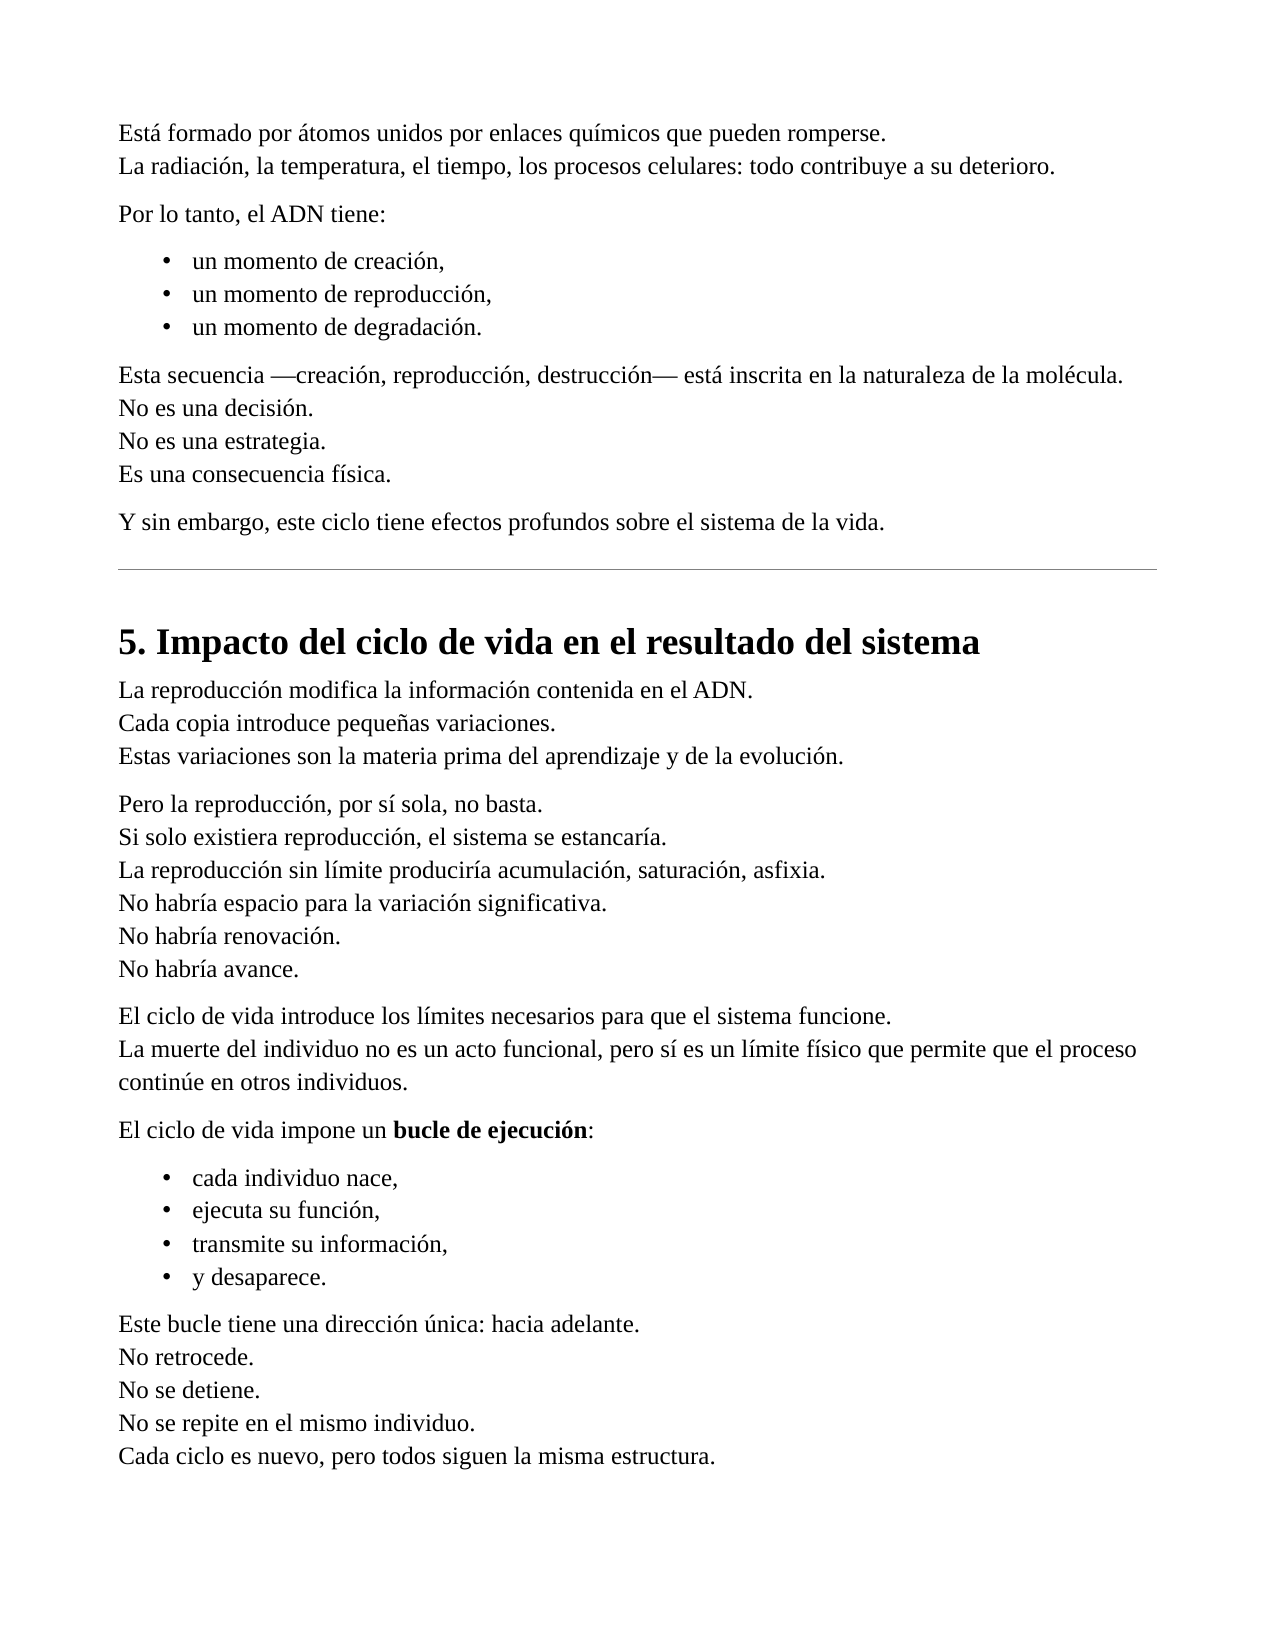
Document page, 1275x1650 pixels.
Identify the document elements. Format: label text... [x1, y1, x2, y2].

text Pero la reproducción, por sí sola, no basta. Si solo existiera reproducción, el sistema se estancaría. La reproducción sin límite produciría acumulación, saturación, asfixia. No habría espacio para la variación significativa. No habría renovación. No habría avance. [118, 789, 1157, 982]
list ejecuta su función, [162, 1196, 1157, 1224]
text Por lo tanto, el ADN tiene: [118, 199, 1157, 227]
text El ciclo de vida introduce los límites necesarios para que el sistema funcione. La muerte del individuo no es un acto funcional, pero sí es un límite físico que permite que el proceso continúe en otros individuos. [118, 1001, 1157, 1096]
subtitle 5. Impacto del ciclo de vida en el resultado del sistema [118, 619, 1157, 662]
text La reproducción modifica la información contenida en el ADN. Cada copia introduce pequeñas variaciones. Estas variaciones son la materia prima del aprendizaje y de la evolución. [118, 675, 1157, 770]
text Y sin embargo, este ciclo tiene efectos profundos sobre el sistema de la vida. [118, 507, 1157, 535]
text El ciclo de vida impone un bucle de ejecución: [118, 1115, 1157, 1144]
list transmite su información, [162, 1229, 1157, 1257]
text Está formado por átomos unidos por enlaces químicos que pueden romperse. La radiación, la temperatura, el tiempo, los procesos celulares: todo contribuye a su deterioro. [118, 118, 1157, 180]
list un momento de reproducción, [162, 279, 1157, 308]
list y desaparece. [162, 1262, 1157, 1290]
list cada individuo nace, [162, 1163, 1157, 1191]
list un momento de degradación. [162, 312, 1157, 341]
text Esta secuencia —creación, reproducción, destrucción— está inscrita en la naturaleza de la molécula. No es una decisión. No es una estrategia. Es una consecuencia física. [118, 360, 1157, 488]
text Este bucle tiene una dirección única: hacia adelante. No retrocede. No se detiene. No se repite en el mismo individuo. Cada ciclo es nuevo, pero todos siguen la misma estructura. [118, 1309, 1157, 1470]
list un momento de creación, [162, 246, 1157, 275]
